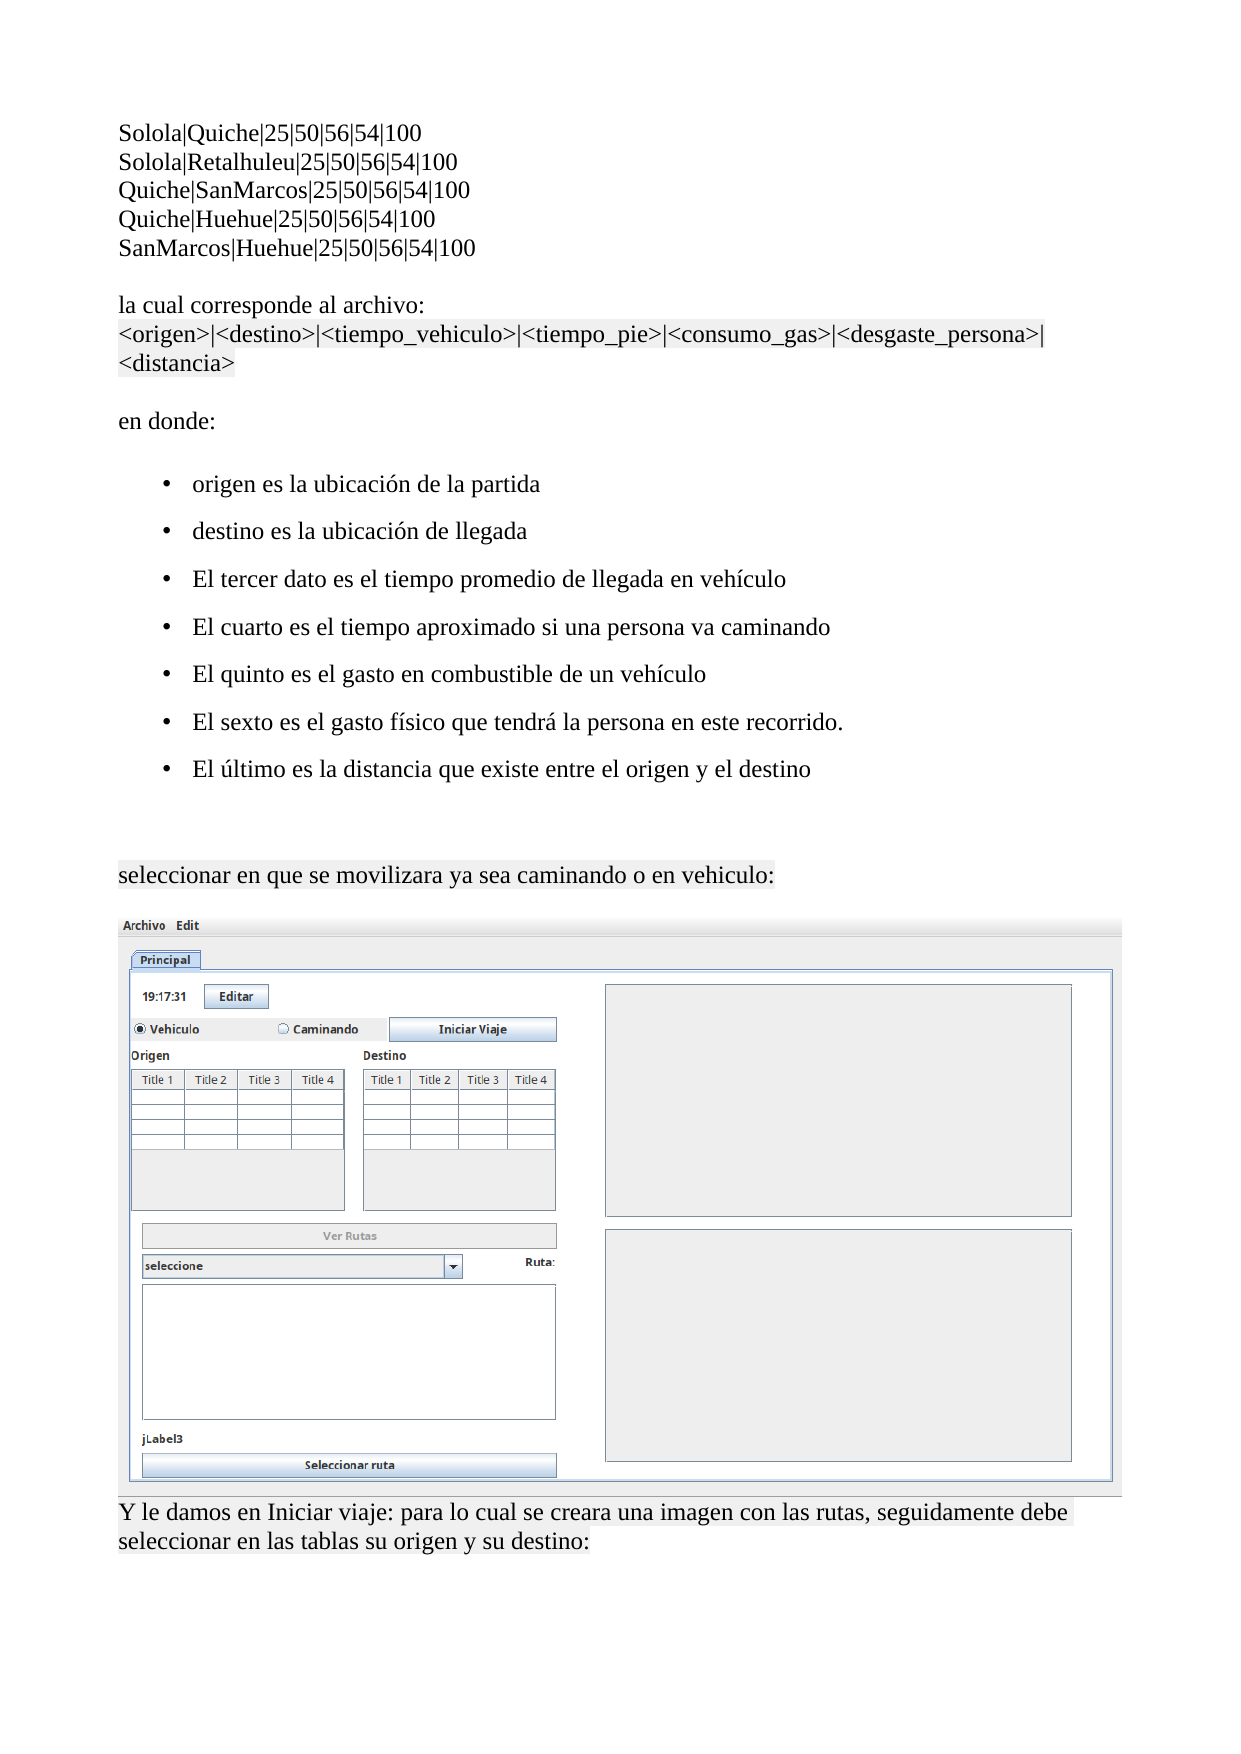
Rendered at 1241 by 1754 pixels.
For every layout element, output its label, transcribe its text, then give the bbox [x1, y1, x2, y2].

list El cuarto es el tiempo aproximado si una persona va caminando [162, 612, 1122, 640]
text Quiche|Huehue|25|50|56|54|100 [118, 204, 1122, 233]
text Y le damos en Iniciar viaje: para lo cual se creara una imagen con las rutas, seguidamente debe seleccionar en las tablas su origen y su destino: [118, 1497, 1122, 1554]
text <origen>|<destino>|<tiempo_vehiculo>|<tiempo_pie>|<consumo_gas>|<desgaste_persona>|<distancia> [118, 319, 1122, 377]
list El último es la distancia que existe entre el origen y el destino [162, 754, 1122, 783]
text SanMarcos|Huehue|25|50|56|54|100 [118, 233, 1122, 262]
text Quiche|SanMarcos|25|50|56|54|100 [118, 176, 1122, 204]
text Solola|Retalhuleu|25|50|56|54|100 [118, 147, 1122, 176]
picture [118, 918, 1123, 1497]
text en donde: [118, 406, 1122, 435]
list El tercer dato es el tiempo promedio de llegada en vehículo [162, 564, 1122, 593]
list destino es la ubicación de llegada [162, 516, 1122, 545]
text la cual corresponde al archivo: [118, 291, 1122, 319]
list origen es la ubicación de la partida [162, 469, 1122, 498]
list El sexto es el gasto físico que tendrá la persona en este recorrido. [162, 707, 1122, 736]
text seleccionar en que se movilizara ya sea caminando o en vehiculo: [118, 860, 1122, 889]
list El quinto es el gasto en combustible de un vehículo [162, 659, 1122, 688]
text Solola|Quiche|25|50|56|54|100 [118, 118, 1122, 147]
